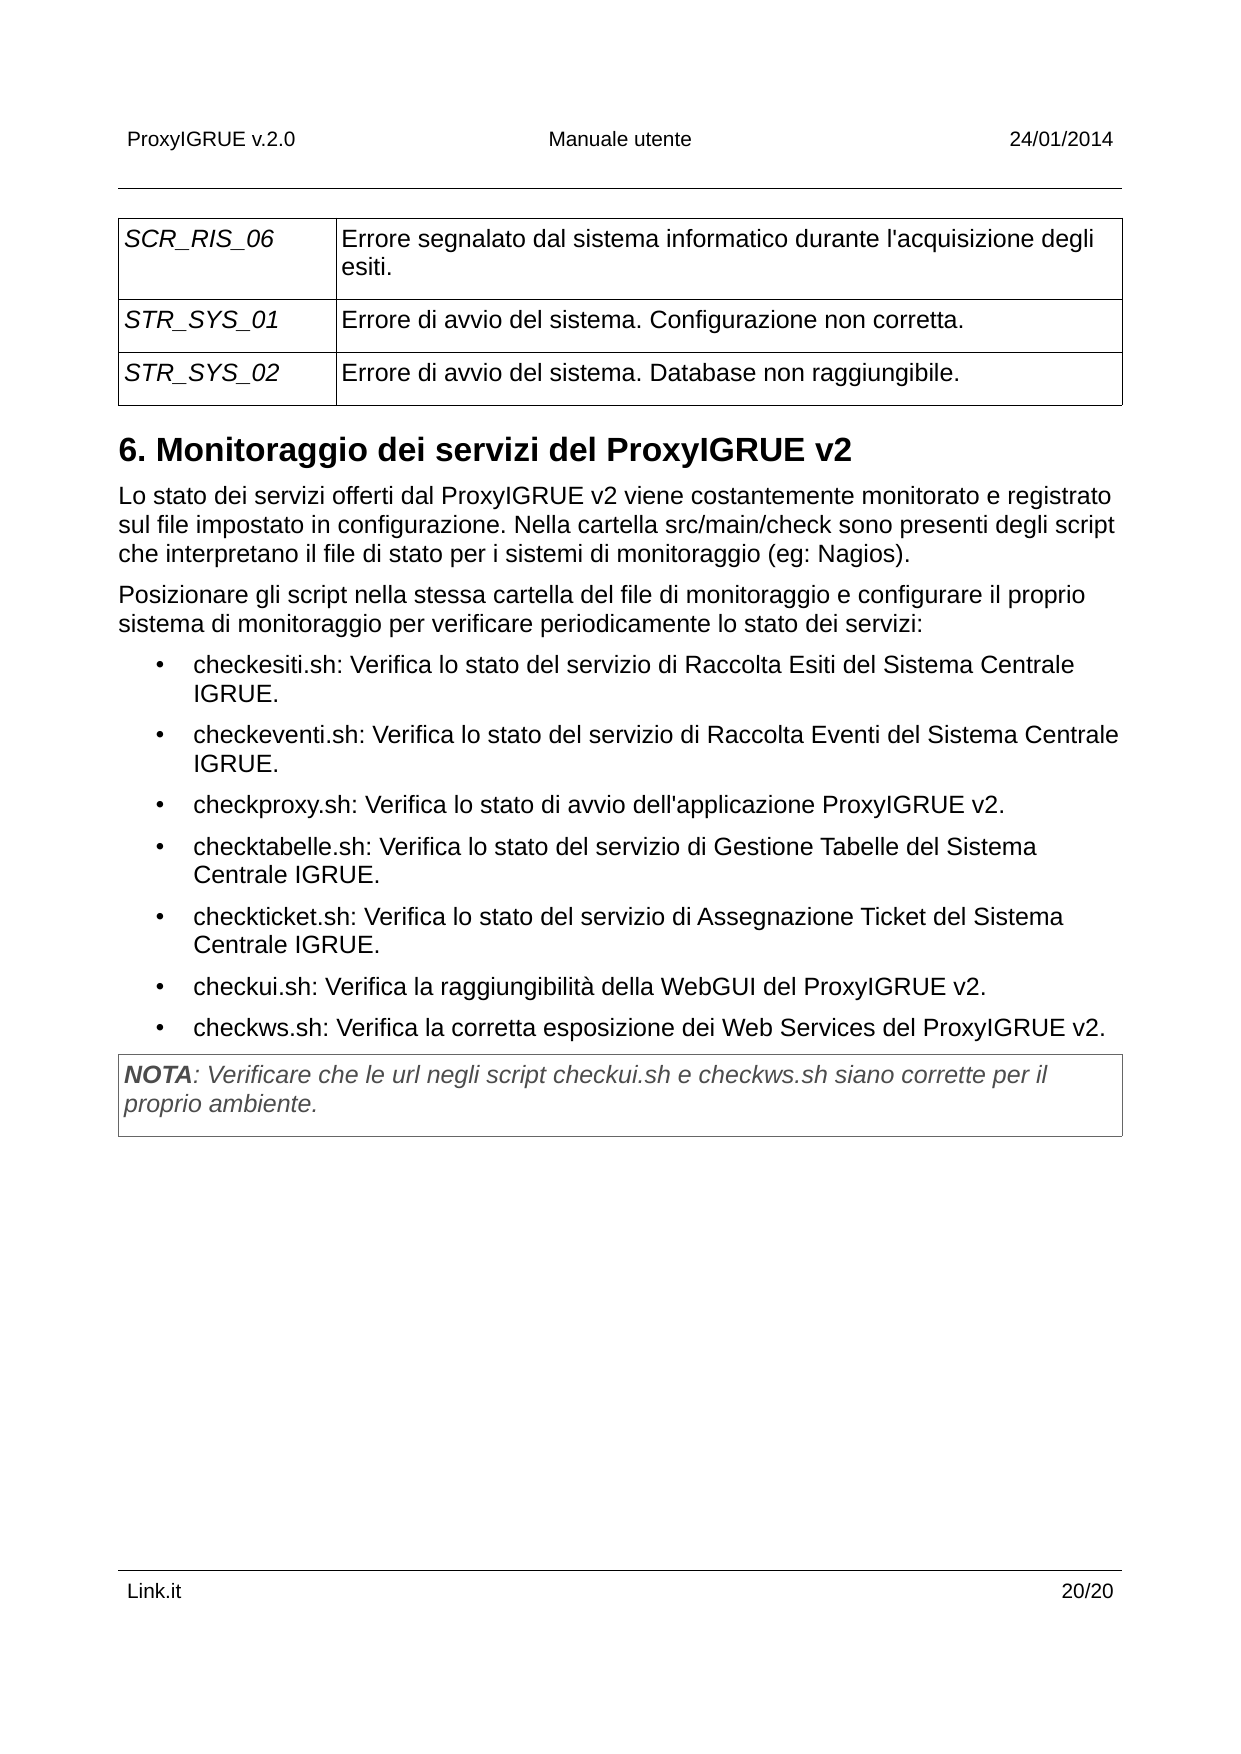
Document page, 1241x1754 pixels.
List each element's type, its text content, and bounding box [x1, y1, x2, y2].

table_cell STR_SYS_02 [119, 353, 336, 405]
table_cell Errore di avvio del sistema. Configurazione non corretta. [337, 300, 1122, 352]
text Lo stato dei servizi offerti dal ProxyIGRUE v2 viene costantemente monitorato e registrato sul file impostato in configurazione. Nella cartella src/main/check sono presenti degli script che interpretano il file di stato per i sistemi di monitoraggio (eg: Nagios). [118, 481, 1122, 567]
text Posizionare gli script nella stessa cartella del file di monitoraggio e configurare il proprio sistema di monitoraggio per verificare periodicamente lo stato dei servizi: [118, 580, 1122, 637]
list checkesiti.sh: Verifica lo stato del servizio di Raccolta Esiti del Sistema Centrale IGRUE. [156, 650, 1122, 707]
list checkui.sh: Verifica la raggiungibilità della WebGUI del ProxyIGRUE v2. [156, 972, 1122, 1001]
table_header NOTA: Verificare che le url negli script checkui.sh e checkws.sh siano corrette per il proprio ambiente. [119, 1055, 1122, 1136]
table_cell STR_SYS_01 [119, 300, 336, 352]
subtitle Monitoraggio dei servizi del ProxyIGRUE v2 [118, 430, 1122, 469]
table_cell Errore di avvio del sistema. Database non raggiungibile. [337, 353, 1122, 405]
list checktabelle.sh: Verifica lo stato del servizio di Gestione Tabelle del Sistema Centrale IGRUE. [156, 831, 1122, 889]
table_cell SCR_RIS_06 [119, 219, 336, 299]
table_cell Errore segnalato dal sistema informatico durante l'acquisizione degli esiti. [337, 219, 1122, 299]
list checkeventi.sh: Verifica lo stato del servizio di Raccolta Eventi del Sistema Centrale IGRUE. [156, 720, 1122, 778]
list checkticket.sh: Verifica lo stato del servizio di Assegnazione Ticket del Sistema Centrale IGRUE. [156, 902, 1122, 959]
list checkws.sh: Verifica la corretta esposizione dei Web Services del ProxyIGRUE v2. [156, 1013, 1122, 1042]
list checkproxy.sh: Verifica lo stato di avvio dell'applicazione ProxyIGRUE v2. [156, 790, 1122, 819]
